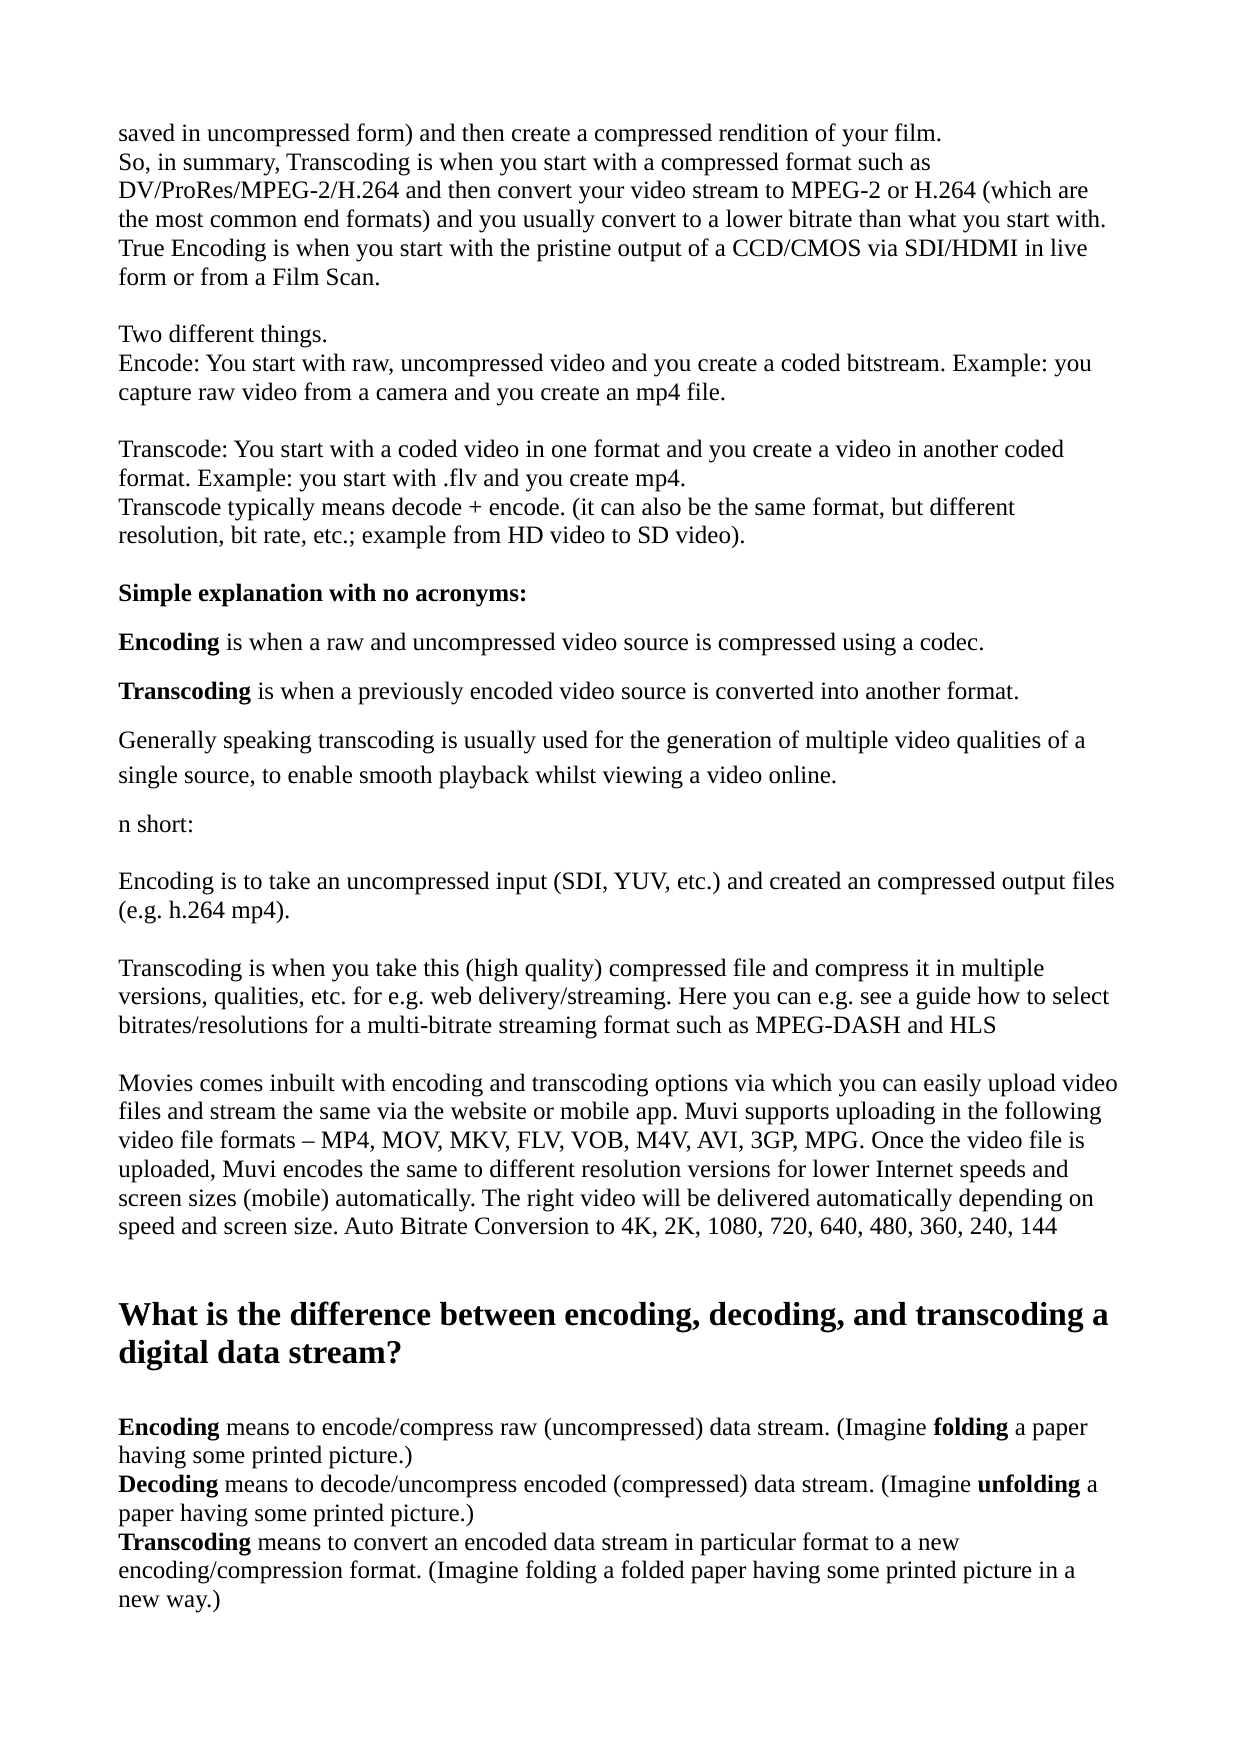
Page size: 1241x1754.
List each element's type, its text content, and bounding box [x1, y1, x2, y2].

subtitle What is the difference between encoding, decoding, and transcoding a digital data stream? [118, 1294, 1122, 1371]
text saved in uncompressed form) and then create a compressed rendition of your film. So, in summary, Transcoding is when you start with a compressed format such as DV/ProRes/MPEG-2/H.264 and then convert your video stream to MPEG-2 or H.264 (which are the most common end formats) and you usually convert to a lower bitrate than what you start with. True Encoding is when you start with the pristine output of a CCD/CMOS via SDI/HDMI in live form or from a Film Scan. [118, 118, 1122, 291]
text Transcoding is when a previously encoded video source is converted into another format. [118, 676, 1122, 705]
text Encoding is when a raw and uncompressed video source is compressed using a codec. [118, 627, 1122, 656]
text Generally speaking transcoding is usually used for the generation of multiple video qualities of a single source, to enable smooth playback whilst viewing a video online. [118, 725, 1122, 788]
text Encoding means to encode/compress raw (uncompressed) data stream. (Imagine folding a paper having some printed picture.) Decoding means to decode/uncompress encoded (compressed) data stream. (Imagine unfolding a paper having some printed picture.) Transcoding means to convert an encoded data stream in particular format to a new encoding/compression format. (Imagine folding a folded paper having some printed picture in a new way.) [118, 1412, 1122, 1613]
text Two different things. Encode: You start with raw, uncompressed video and you create a coded bitstream. Example: you capture raw video from a camera and you create an mp4 file. Transcode: You start with a coded video in one format and you create a video in another coded format. Example: you start with .flv and you create mp4. Transcode typically means decode + encode. (it can also be the same format, but different resolution, bit rate, etc.; example from HD video to SD video). [118, 319, 1122, 549]
text Simple explanation with no acronyms: [118, 578, 1122, 607]
text n short: Encoding is to take an uncompressed input (SDI, YUV, etc.) and created an compressed output files (e.g. h.264 mp4). Transcoding is when you take this (high quality) compressed file and compress it in multiple versions, qualities, etc. for e.g. web delivery/streaming. Here you can e.g. see a guide how to select bitrates/resolutions for a multi-bitrate streaming format such as MPEG-DASH and HLS [118, 809, 1122, 1039]
text Movies comes inbuilt with encoding and transcoding options via which you can easily upload video files and stream the same via the website or mobile app. Muvi supports uploading in the following video file formats – MP4, MOV, MKV, FLV, VOB, M4V, AVI, 3GP, MPG. Once the video file is uploaded, Muvi encodes the same to different resolution versions for lower Internet speeds and screen sizes (mobile) automatically. The right video will be delivered automatically depending on speed and screen size. Auto Bitrate Conversion to 4K, 2K, 1080, 720, 640, 480, 360, 240, 144 [118, 1068, 1122, 1240]
